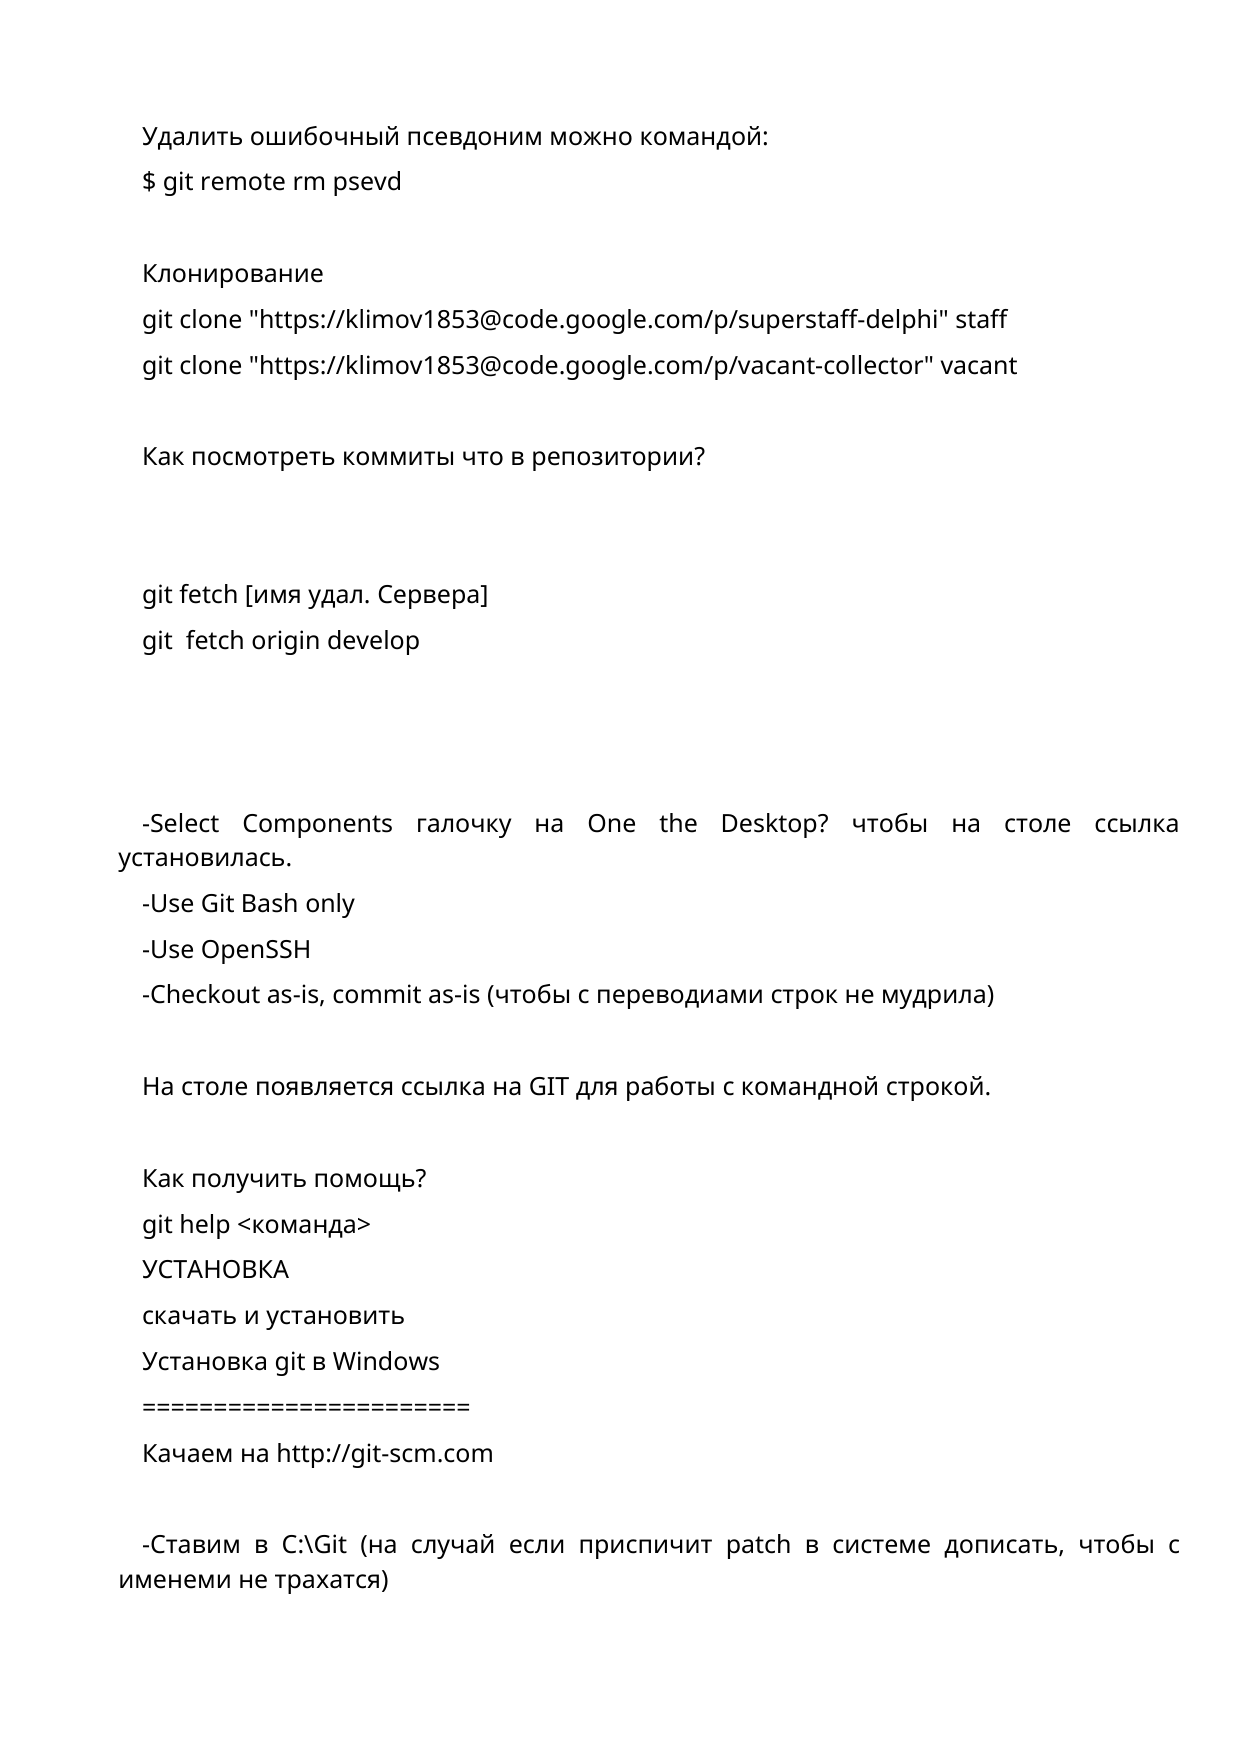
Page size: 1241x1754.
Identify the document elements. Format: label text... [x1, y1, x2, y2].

text -Use Git Bash only [118, 886, 1181, 919]
text Удалить ошибочный псевдоним можно командой: [118, 118, 1181, 152]
text -Use OpenSSH [118, 931, 1181, 965]
text Качаем на http://git-scm.com [118, 1436, 1181, 1469]
text скачать и установить [118, 1298, 1181, 1332]
text УСТАНОВКА [118, 1252, 1181, 1286]
text Как получить помощь? [118, 1161, 1181, 1194]
text git fetch origin develop [118, 622, 1181, 656]
text На столе появляется ссылка на GIT для работы с командной строкой. [118, 1069, 1181, 1103]
text -Select Components галочку на One the Desktop? чтобы на столе ссылка установилась. [118, 806, 1181, 874]
text -Checkout as-is, commit as-is (чтобы с переводиами строк не мудрила) [118, 977, 1181, 1011]
text Как посмотреть коммиты что в репозитории? [118, 439, 1181, 473]
text $ git remote rm psevd [118, 164, 1181, 198]
text git help <команда> [118, 1206, 1181, 1240]
text git fetch [имя удал. Сервера] [118, 576, 1181, 611]
text -Ставим в C:\Git (на случай если приспичит patch в системе дописать, чтобы с именеми не трахатся) [118, 1527, 1181, 1595]
text git clone "https://klimov1853@code.google.com/p/vacant-collector" vacant [118, 347, 1181, 381]
text Установка git в Windows [118, 1344, 1181, 1378]
text Клонирование [118, 256, 1181, 290]
text ======================= [118, 1390, 1181, 1424]
text git clone "https://klimov1853@code.google.com/p/superstaff-delphi" staff [118, 301, 1181, 336]
